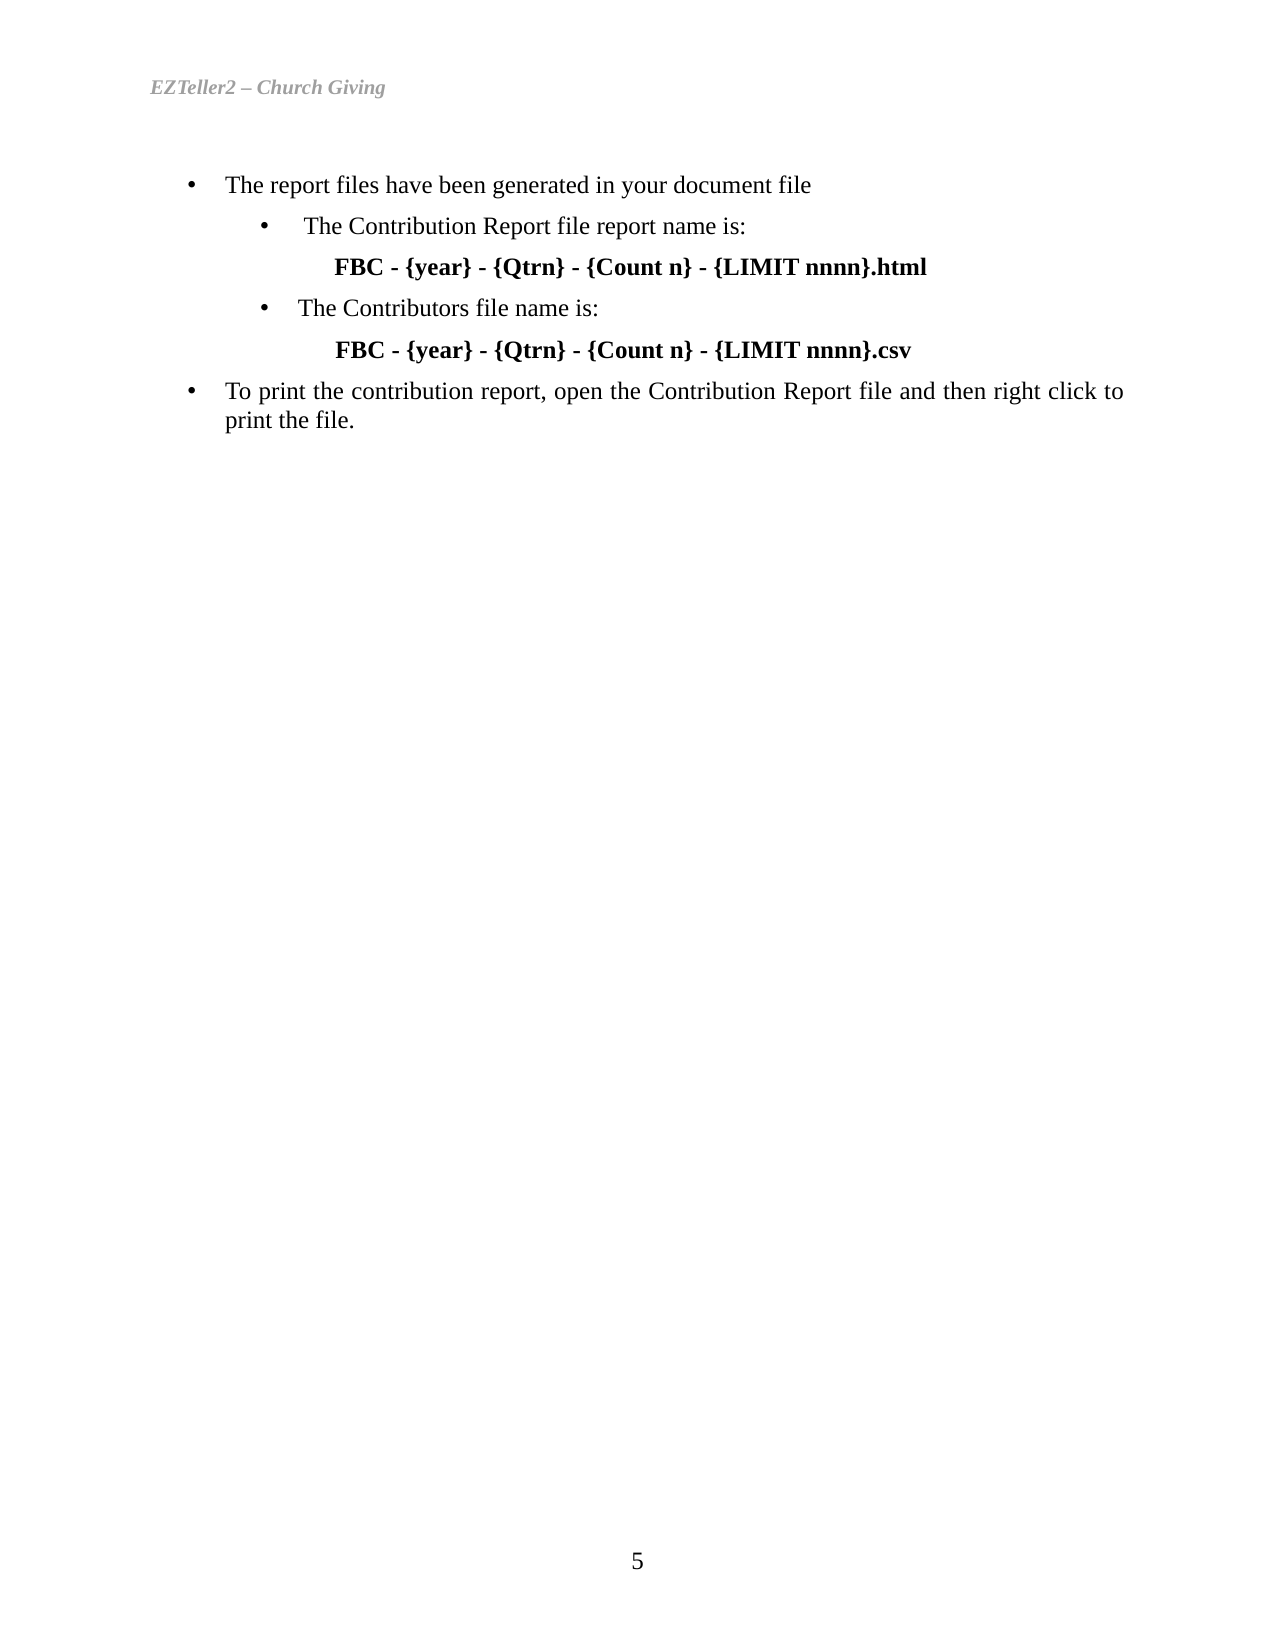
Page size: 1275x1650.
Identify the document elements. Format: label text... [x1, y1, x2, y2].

text FBC - {year} - {Qtrn} - {Count n} - {LIMIT nnnn}.csv [260, 335, 1125, 363]
list The Contribution Report file report name is: [260, 211, 1125, 240]
list To print the contribution report, open the Contribution Report file and then right click to print the file. [187, 376, 1125, 433]
text FBC - {year} - {Qtrn} - {Count n} - {LIMIT nnnn}.html [334, 252, 1125, 281]
list The report files have been generated in your document file [187, 170, 1125, 198]
list The Contributors file name is: [260, 293, 1125, 322]
